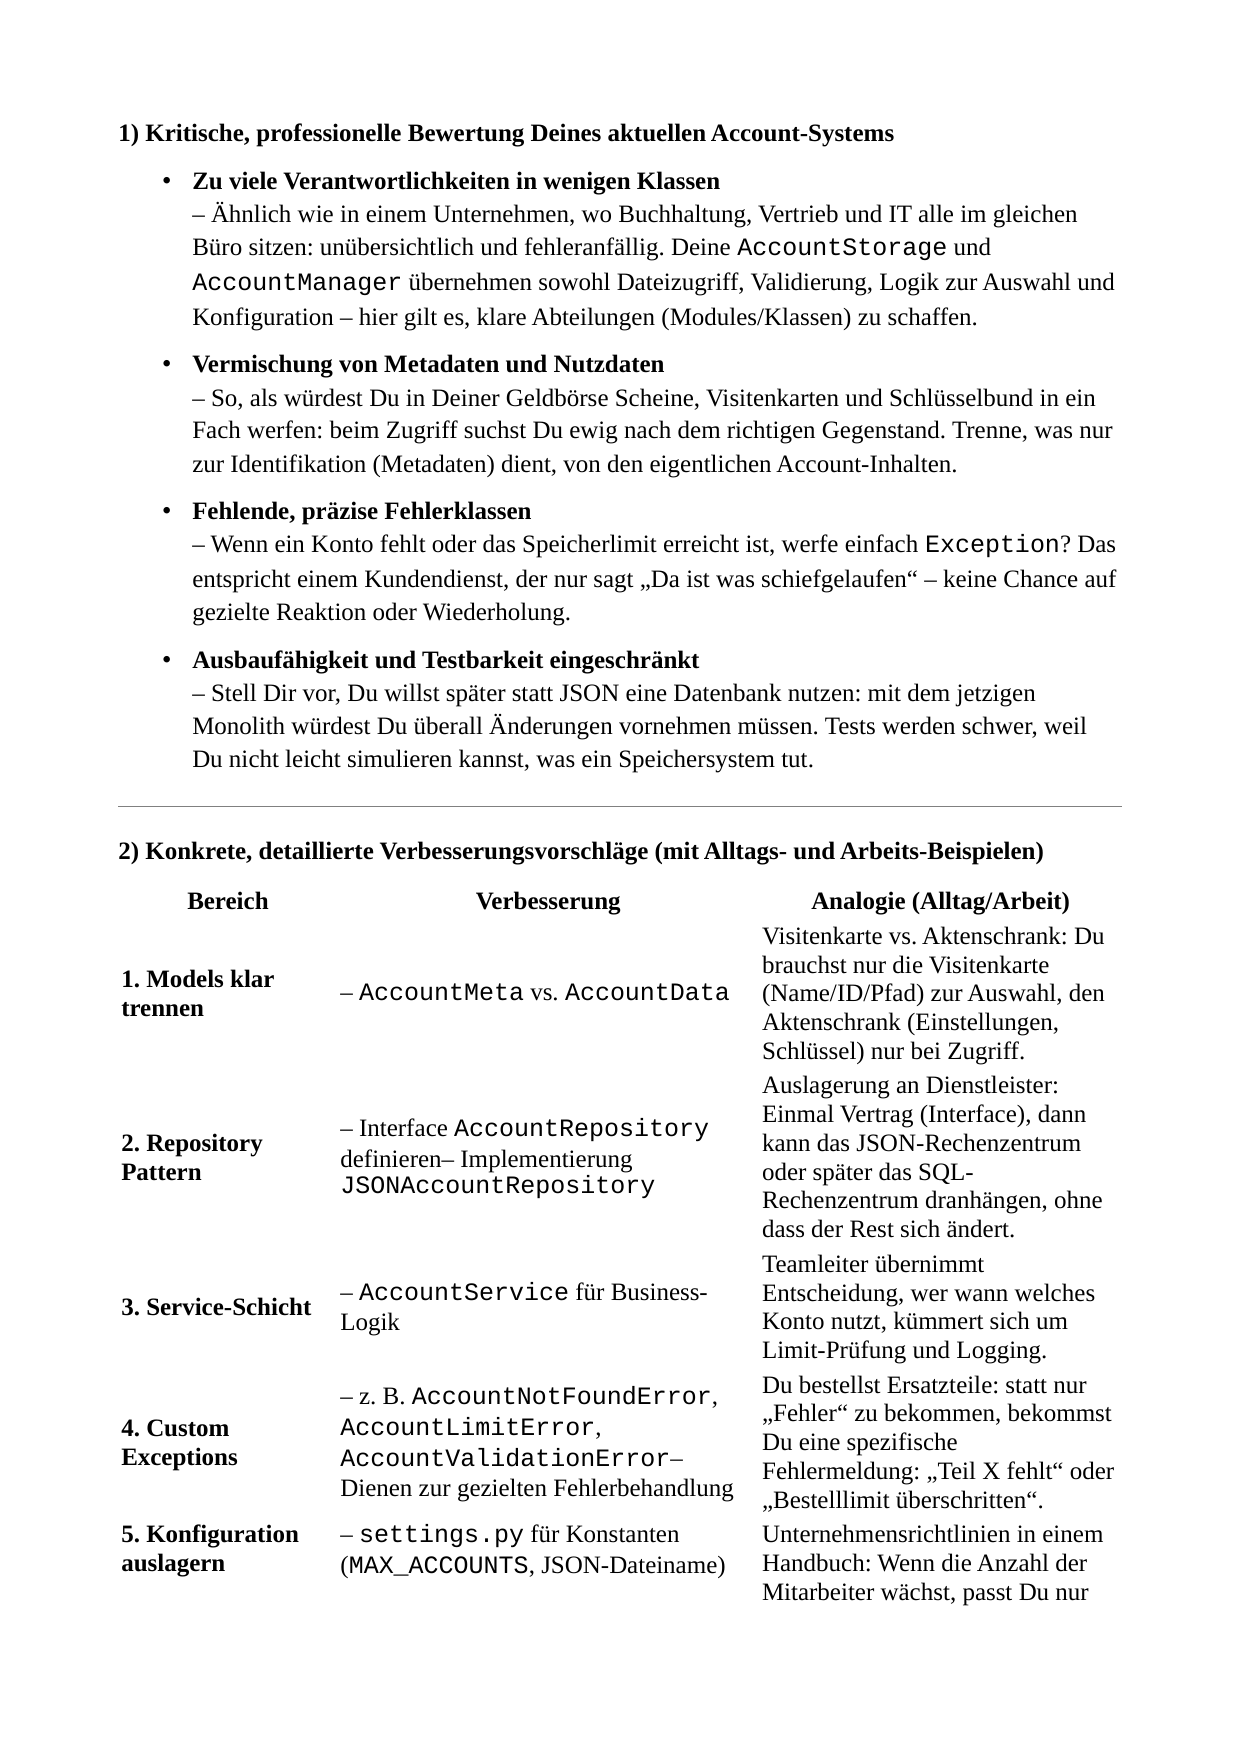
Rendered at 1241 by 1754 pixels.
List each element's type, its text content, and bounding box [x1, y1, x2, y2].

list Vermischung von Metadaten und Nutzdaten – So, als würdest Du in Deiner Geldbörse Scheine, Visitenkarten und Schlüsselbund in ein Fach werfen: beim Zugriff suchst Du ewig nach dem richtigen Gegenstand. Trenne, was nur zur Identifikation (Metadaten) dient, von den eigentlichen Account-Inhalten. [162, 349, 1122, 477]
table_cell 5. Konfiguration auslagern [118, 1516, 337, 1608]
table_cell 4. Custom Exceptions [118, 1367, 337, 1516]
table_cell 1. Models klar trennen [118, 918, 337, 1068]
table_header Verbesserung [337, 884, 759, 918]
table_header Bereich [118, 884, 337, 918]
table_cell Du bestellst Ersatzteile: statt nur „Fehler“ zu bekommen, bekommst Du eine spezifische Fehlermeldung: „Teil X fehlt“ oder „Bestelllimit überschritten“. [759, 1367, 1122, 1516]
table_cell – AccountService für Business-Logik [337, 1246, 759, 1367]
list Ausbaufähigkeit und Testbarkeit eingeschränkt – Stell Dir vor, Du willst später statt JSON eine Datenbank nutzen: mit dem jetzigen Monolith würdest Du überall Änderungen vornehmen müssen. Tests werden schwer, weil Du nicht leicht simulieren kannst, was ein Speichersystem tut. [162, 645, 1122, 773]
table_cell – Interface AccountRepository definieren– Implementierung JSONAccountRepository [337, 1068, 759, 1246]
table_cell 2. Repository Pattern [118, 1068, 337, 1246]
table_cell Unternehmensrichtlinien in einem Handbuch: Wenn die Anzahl der Mitarbeiter wächst, passt Du nur [759, 1516, 1122, 1608]
table_cell 3. Service-Schicht [118, 1246, 337, 1367]
table_cell – settings.py für Konstanten (MAX_ACCOUNTS, JSON-Dateiname) [337, 1516, 759, 1608]
table_cell – AccountMeta vs. AccountData [337, 918, 759, 1068]
list Fehlende, präzise Fehlerklassen – Wenn ein Konto fehlt oder das Speicherlimit erreicht ist, werfe einfach Exception? Das entspricht einem Kundendienst, der nur sagt „Da ist was schiefgelaufen“ – keine Chance auf gezielte Reaktion oder Wiederholung. [162, 496, 1122, 626]
text 2) Konkrete, detaillierte Verbesserungs­vorschläge (mit Alltags- und Arbeits-Beispielen) [118, 836, 1122, 865]
table_header Analogie (Alltag/Arbeit) [759, 884, 1122, 918]
list Zu viele Verantwortlichkeiten in wenigen Klassen – Ähnlich wie in einem Unternehmen, wo Buchhaltung, Vertrieb und IT alle im gleichen Büro sitzen: unübersichtlich und fehleranfällig. Deine AccountStorage und AccountManager übernehmen sowohl Dateizugriff, Validierung, Logik zur Auswahl und Konfiguration – hier gilt es, klare Abteilungen (Modules/Klassen) zu schaffen. [162, 166, 1122, 331]
table_cell Auslagerung an Dienstleister: Einmal Vertrag (Interface), dann kann das JSON-Rechenzentrum oder später das SQL-Rechenzentrum dranhängen, ohne dass der Rest sich ändert. [759, 1068, 1122, 1246]
table_cell Visitenkarte vs. Aktenschrank: Du brauchst nur die Visitenkarte (Name/ID/Pfad) zur Auswahl, den Aktenschrank (Einstellungen, Schlüssel) nur bei Zugriff. [759, 918, 1122, 1068]
text 1) Kritische, professionelle Bewertung Deines aktuellen Account-Systems [118, 118, 1122, 147]
table_cell Teamleiter übernimmt Entscheidung, wer wann welches Konto nutzt, kümmert sich um Limit-Prüfung und Logging. [759, 1246, 1122, 1367]
table_cell – z. B. AccountNotFoundError, AccountLimitError, AccountValidationError– Dienen zur gezielten Fehlerbehandlung [337, 1367, 759, 1516]
